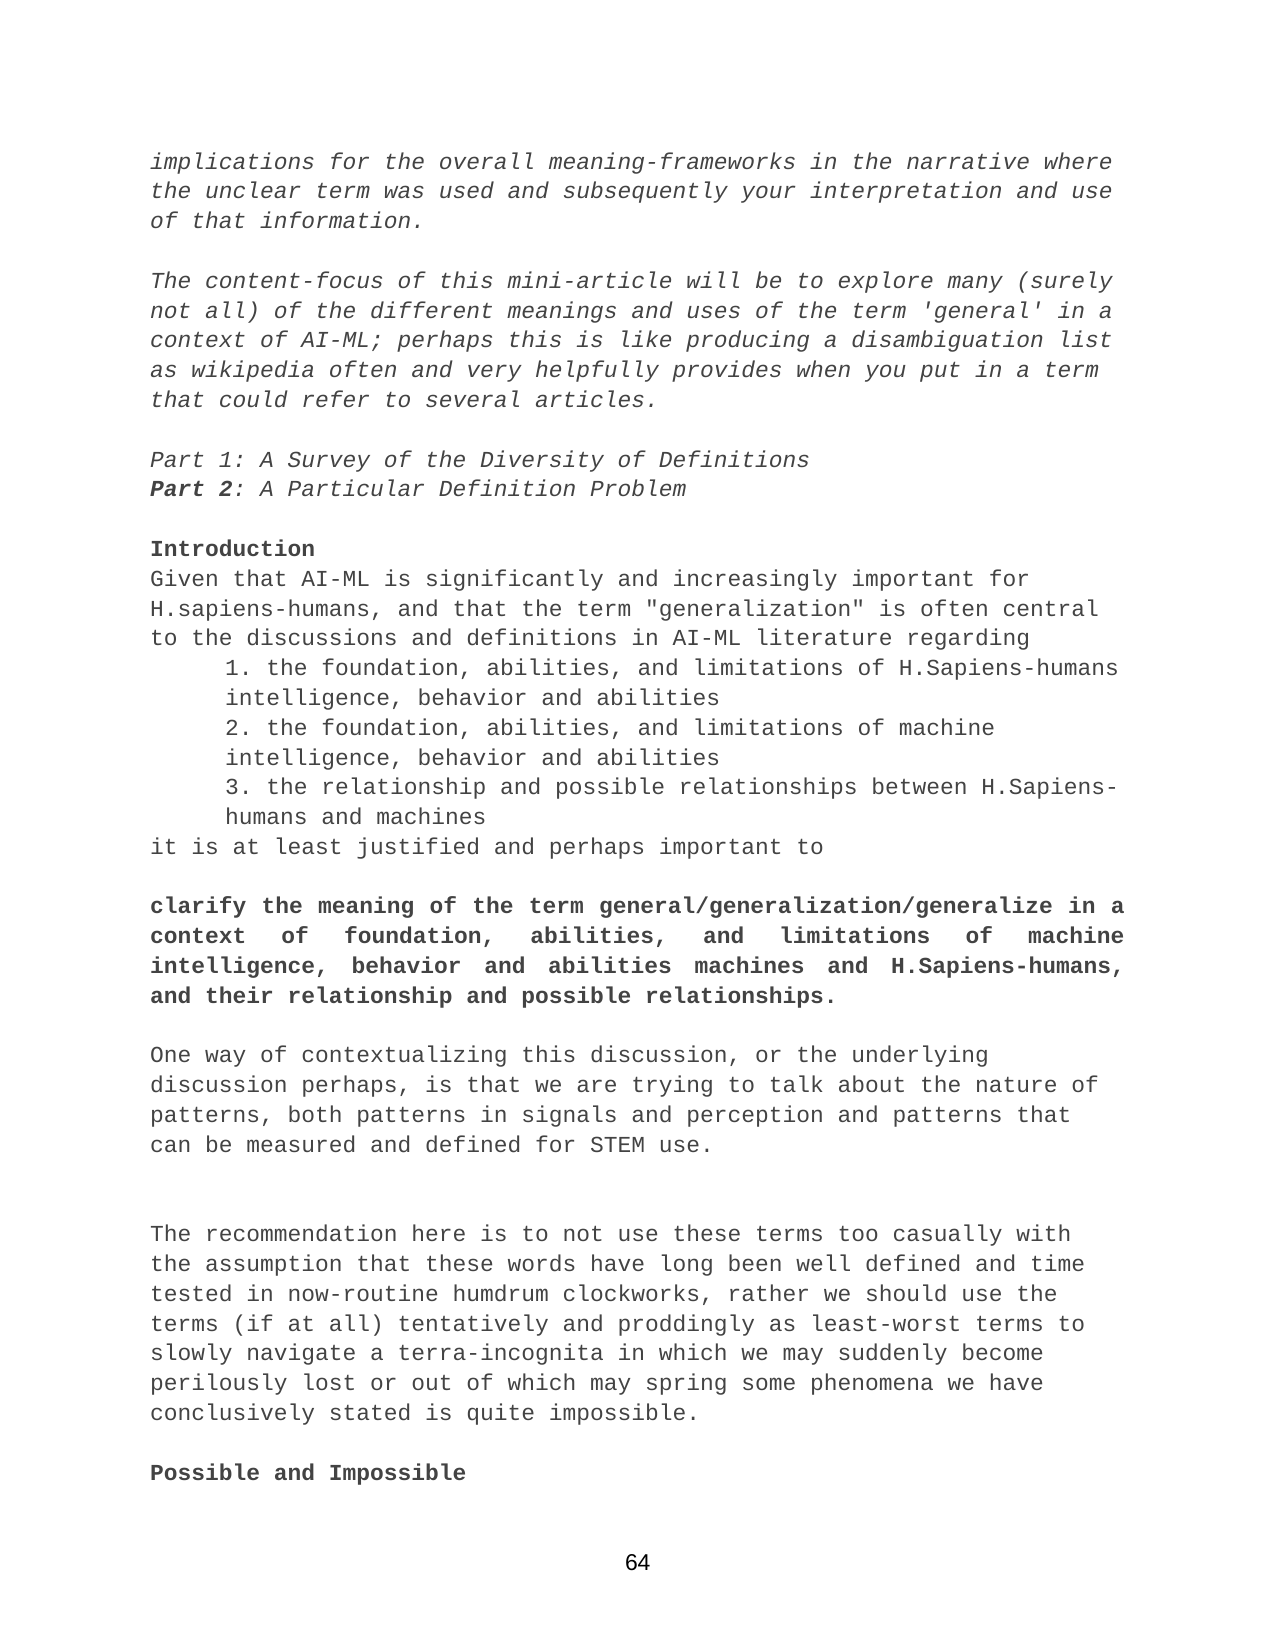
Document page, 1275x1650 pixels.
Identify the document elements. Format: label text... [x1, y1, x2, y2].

text Introduction [150, 537, 1125, 563]
text The content-focus of this mini-article will be to explore many (surely not all) of the different meanings and uses of the term 'general' in a context of AI-ML; perhaps this is like producing a disambiguation list as wikipedia often and very helpfully provides when you put in a term that could refer to several articles. [150, 269, 1125, 414]
text it is at least justified and perhaps important to [150, 835, 1125, 861]
text The recommendation here is to not use these terms too casually with the assumption that these words have long been well defined and time tested in now-routine humdrum clockworks, rather we should use the terms (if at all) tentatively and proddingly as least-worst terms to slowly navigate a terra-incognita in which we may suddenly become perilously lost or out of which may spring some phenomena we have conclusively stated is quite impossible. [150, 1222, 1125, 1427]
text Given that AI-ML is significantly and increasingly important for H.sapiens-humans, and that the term "generalization" is often central to the discussions and definitions in AI-ML literature regarding [150, 567, 1125, 653]
text Possible and Impossible [150, 1461, 1125, 1487]
text 3. the relationship and possible relationships between H.Sapiens-humans and machines [225, 776, 1125, 831]
text Part 1: A Survey of the Diversity of Definitions [150, 448, 1125, 474]
text clarify the meaning of the term general/generalization/generalize in a context of foundation, abilities, and limitations of machine intelligence, behavior and abilities machines and H.Sapiens-humans, and their relationship and possible relationships. [150, 895, 1125, 1010]
text 1. the foundation, abilities, and limitations of H.Sapiens-humans intelligence, behavior and abilities [225, 656, 1125, 712]
text Part 2: A Particular Definition Problem [150, 478, 1125, 504]
text 2. the foundation, abilities, and limitations of machine intelligence, behavior and abilities [225, 716, 1125, 772]
text One way of contextualizing this discussion, or the underlying discussion perhaps, is that we are trying to talk about the nature of patterns, both patterns in signals and perception and patterns that can be measured and defined for STEM use. [150, 1044, 1125, 1159]
text implications for the overall meaning-frameworks in the narrative where the unclear term was used and subsequently your interpretation and use of that information. [150, 150, 1125, 236]
